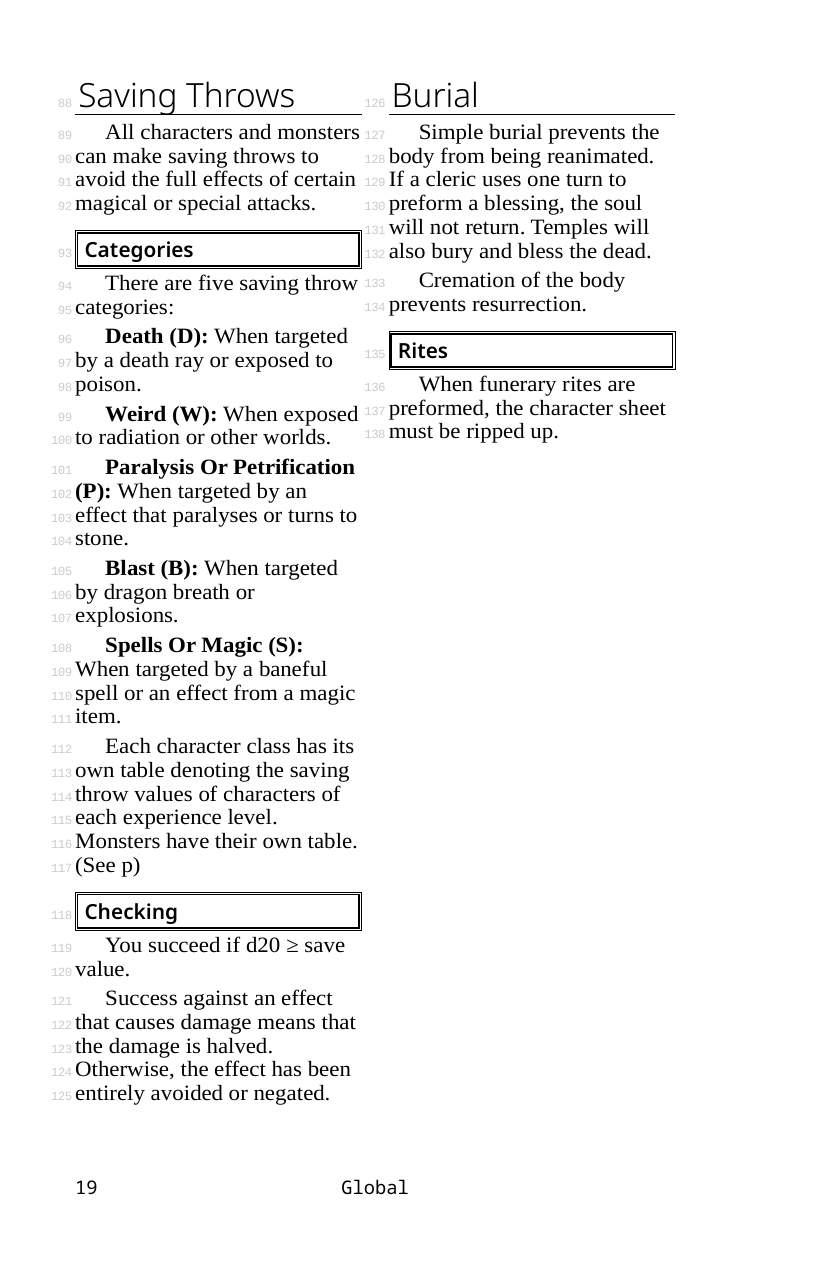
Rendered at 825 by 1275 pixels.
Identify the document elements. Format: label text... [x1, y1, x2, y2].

text Success against an effect that causes damage means that the damage is halved. Otherwise, the effect has been entirely avoided or negated. [75, 987, 362, 1105]
text Blast (B): When targeted by dragon breath or explosions. [75, 557, 362, 628]
text Each character class has its own table denoting the saving throw values of characters of each experience level. Monsters have their own table. (See p) [75, 735, 362, 877]
text When funerary rites are preformed, the character sheet must be ripped up. [388, 372, 675, 444]
text Death (D): When targeted by a death ray or exposed to poison. [75, 325, 362, 396]
text Cremation of the body prevents resurrection. [388, 269, 675, 316]
text Simple burial prevents the body from being reanimated. If a cleric uses one turn to preform a blessing, the soul will not return. Temples will also bury and bless the dead. [388, 120, 675, 263]
text Paralysis or Petrification (P): When targeted by an effect that paralyses or turns to stone. [75, 456, 362, 551]
text Weird (W): When exposed to radiation or other worlds. [75, 402, 362, 449]
subtitle burial [388, 75, 675, 114]
text You succeed if d20 ≥ save value. [75, 933, 362, 981]
text There are five saving throw categories: [75, 272, 362, 319]
text Spells or magic (S): When targeted by a baneful spell or an effect from a magic item. [75, 634, 362, 729]
subtitle Saving Throws [75, 75, 362, 114]
text All characters and monsters can make saving throws to avoid the full effects of certain magical or special attacks. [75, 120, 362, 215]
subtitle Rites [392, 335, 672, 366]
